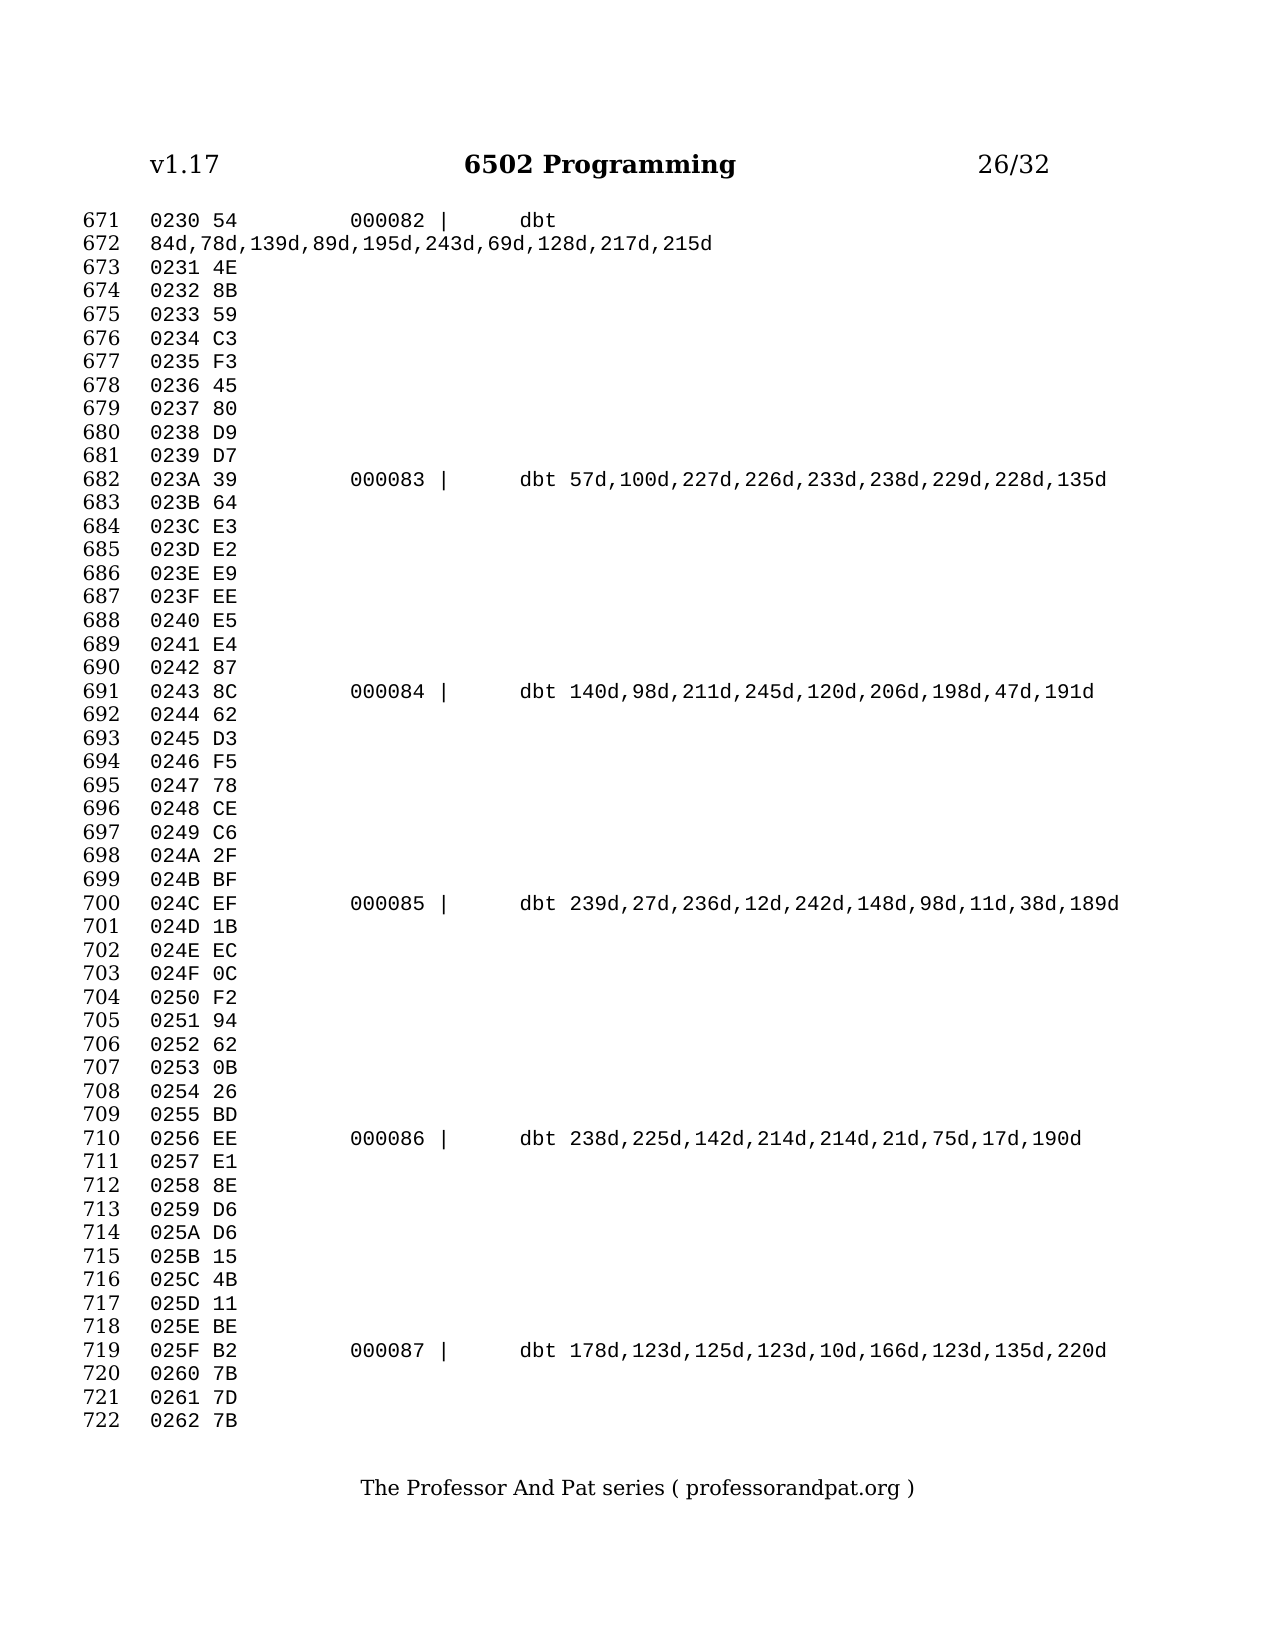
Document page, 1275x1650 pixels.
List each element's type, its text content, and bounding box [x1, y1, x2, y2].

text 025F B2 000087 | dbt 178d,123d,125d,123d,10d,166d,123d,135d,220d [150, 1340, 1125, 1363]
text 0250 F2 [150, 987, 1125, 1010]
text 0251 94 [150, 1010, 1125, 1034]
text 025B 15 [150, 1246, 1125, 1269]
text 0242 87 [150, 657, 1125, 681]
text 025C 4B [150, 1269, 1125, 1293]
text 0243 8C 000084 | dbt 140d,98d,211d,245d,120d,206d,198d,47d,191d [150, 681, 1125, 704]
text 0236 45 [150, 375, 1125, 398]
text 0255 BD [150, 1104, 1125, 1128]
text 0260 7B [150, 1363, 1125, 1387]
text 0239 D7 [150, 445, 1125, 469]
text 023F EE [150, 587, 1125, 610]
text 0261 7D [150, 1387, 1125, 1411]
text 0248 CE [150, 798, 1125, 822]
text 024D 1B [150, 916, 1125, 940]
text 0254 26 [150, 1081, 1125, 1104]
text 023C E3 [150, 516, 1125, 539]
text 024A 2F [150, 846, 1125, 869]
text 0256 EE 000086 | dbt 238d,225d,142d,214d,214d,21d,75d,17d,190d [150, 1128, 1125, 1152]
text 025A D6 [150, 1222, 1125, 1246]
text 0233 59 [150, 304, 1125, 328]
text 0245 D3 [150, 728, 1125, 751]
text 0240 E5 [150, 610, 1125, 634]
text 024E EC [150, 940, 1125, 963]
text 0235 F3 [150, 351, 1125, 375]
text 0237 80 [150, 398, 1125, 422]
text 0252 62 [150, 1034, 1125, 1057]
text 0246 F5 [150, 751, 1125, 775]
text 0234 C3 [150, 328, 1125, 351]
text 0232 8B [150, 281, 1125, 304]
text 025D 11 [150, 1293, 1125, 1316]
text 025E BE [150, 1316, 1125, 1340]
text 023E E9 [150, 563, 1125, 587]
text 023D E2 [150, 539, 1125, 563]
text 024C EF 000085 | dbt 239d,27d,236d,12d,242d,148d,98d,11d,38d,189d [150, 893, 1125, 916]
text 023A 39 000083 | dbt 57d,100d,227d,226d,233d,238d,229d,228d,135d [150, 469, 1125, 492]
text 0253 0B [150, 1057, 1125, 1081]
text 0231 4E [150, 257, 1125, 281]
text 0258 8E [150, 1175, 1125, 1199]
text 0244 62 [150, 704, 1125, 728]
text 0257 E1 [150, 1152, 1125, 1175]
text 0238 D9 [150, 422, 1125, 445]
text 024F 0C [150, 963, 1125, 987]
text 0262 7B [150, 1411, 1125, 1434]
text 0230 54 000082 | dbt 84d,78d,139d,89d,195d,243d,69d,128d,217d,215d [150, 210, 1125, 257]
text 0249 C6 [150, 822, 1125, 846]
text 0259 D6 [150, 1199, 1125, 1222]
text 0241 E4 [150, 634, 1125, 657]
text 023B 64 [150, 492, 1125, 516]
text 0247 78 [150, 775, 1125, 798]
text 024B BF [150, 869, 1125, 893]
